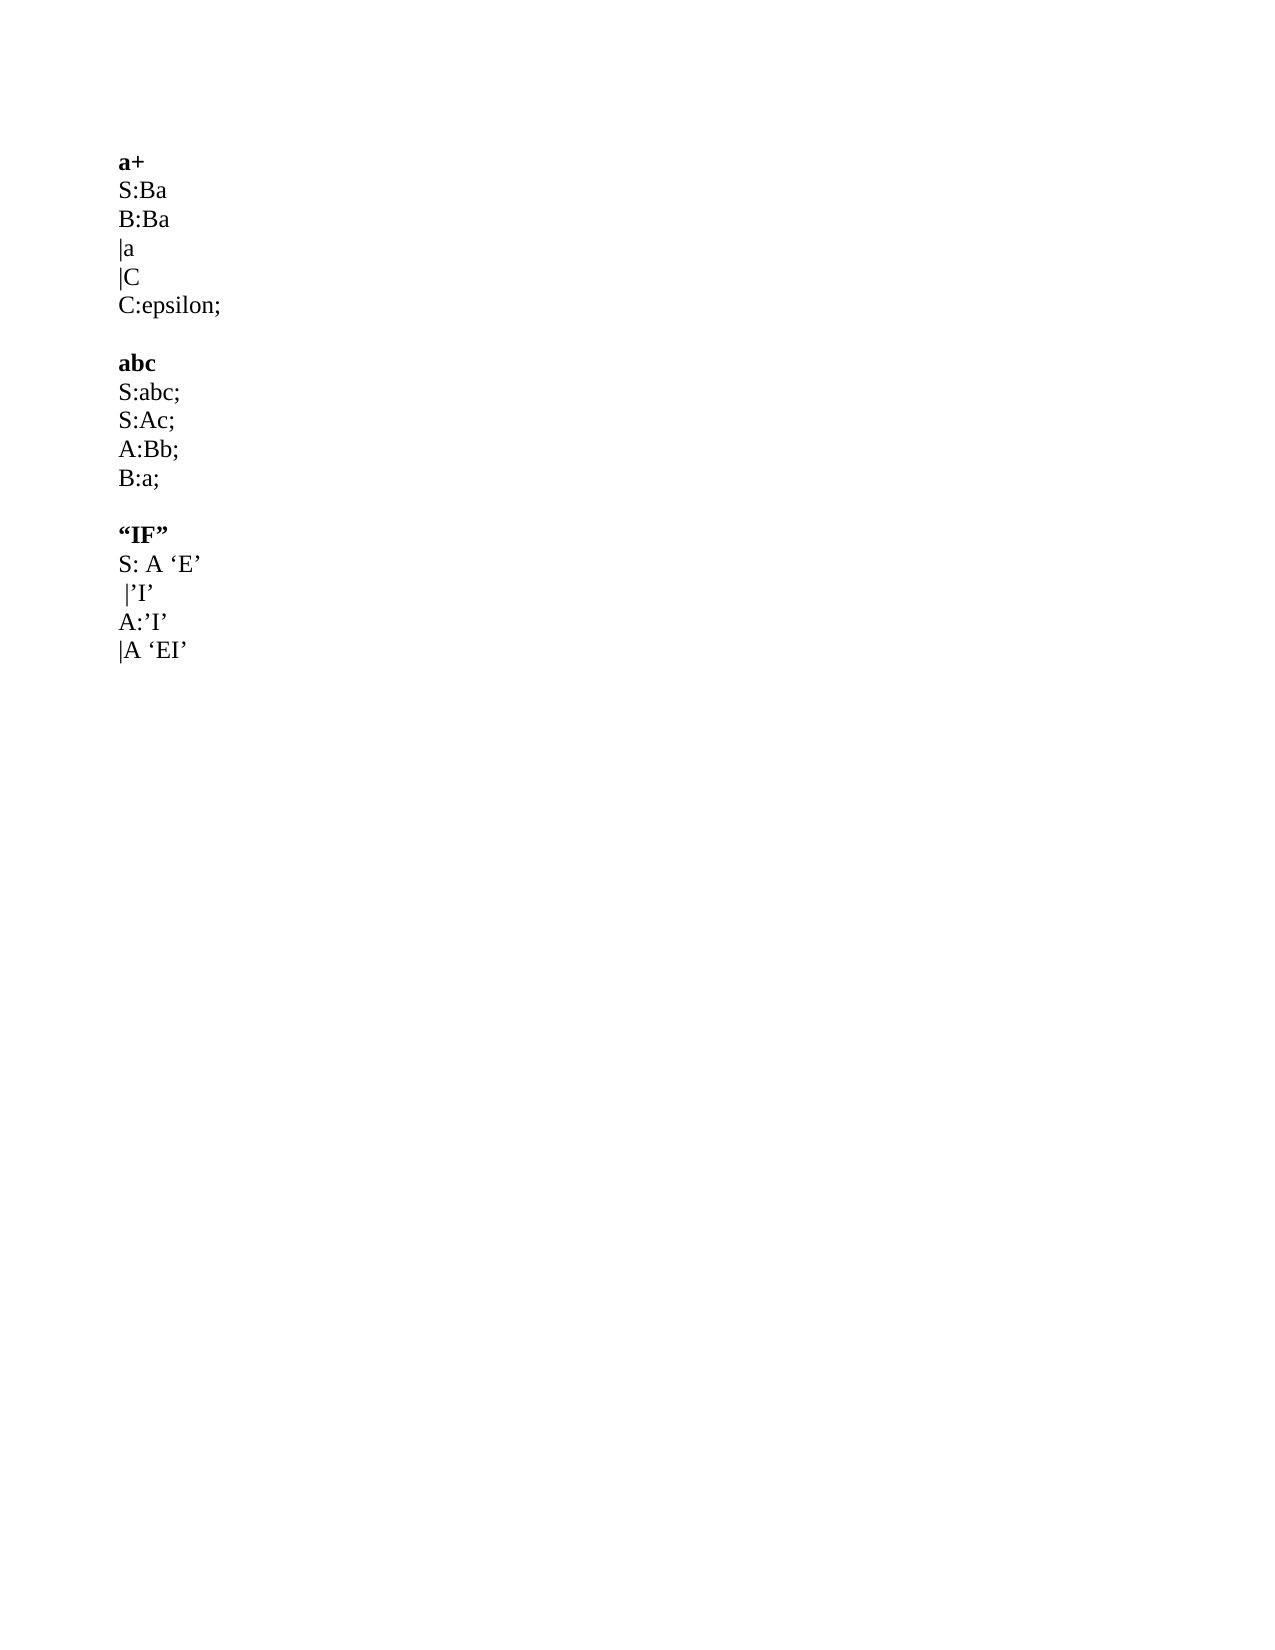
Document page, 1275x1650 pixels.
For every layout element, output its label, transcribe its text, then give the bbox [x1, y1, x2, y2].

text S:abc; [118, 377, 1157, 406]
text |’I’ [118, 578, 1157, 607]
text S:Ba [118, 176, 1157, 204]
text A:Bb; [118, 434, 1157, 463]
text |A ‘EI’ [118, 636, 1157, 664]
text B:Ba [118, 204, 1157, 233]
text |a [118, 233, 1157, 262]
text S: A ‘E’ [118, 549, 1157, 578]
text B:a; [118, 463, 1157, 492]
text C:epsilon; [118, 291, 1157, 319]
text A:’I’ [118, 607, 1157, 636]
text abc [118, 348, 1157, 377]
text a+ [118, 147, 1157, 176]
text S:Ac; [118, 406, 1157, 434]
text |C [118, 262, 1157, 291]
text “IF” [118, 521, 1157, 549]
